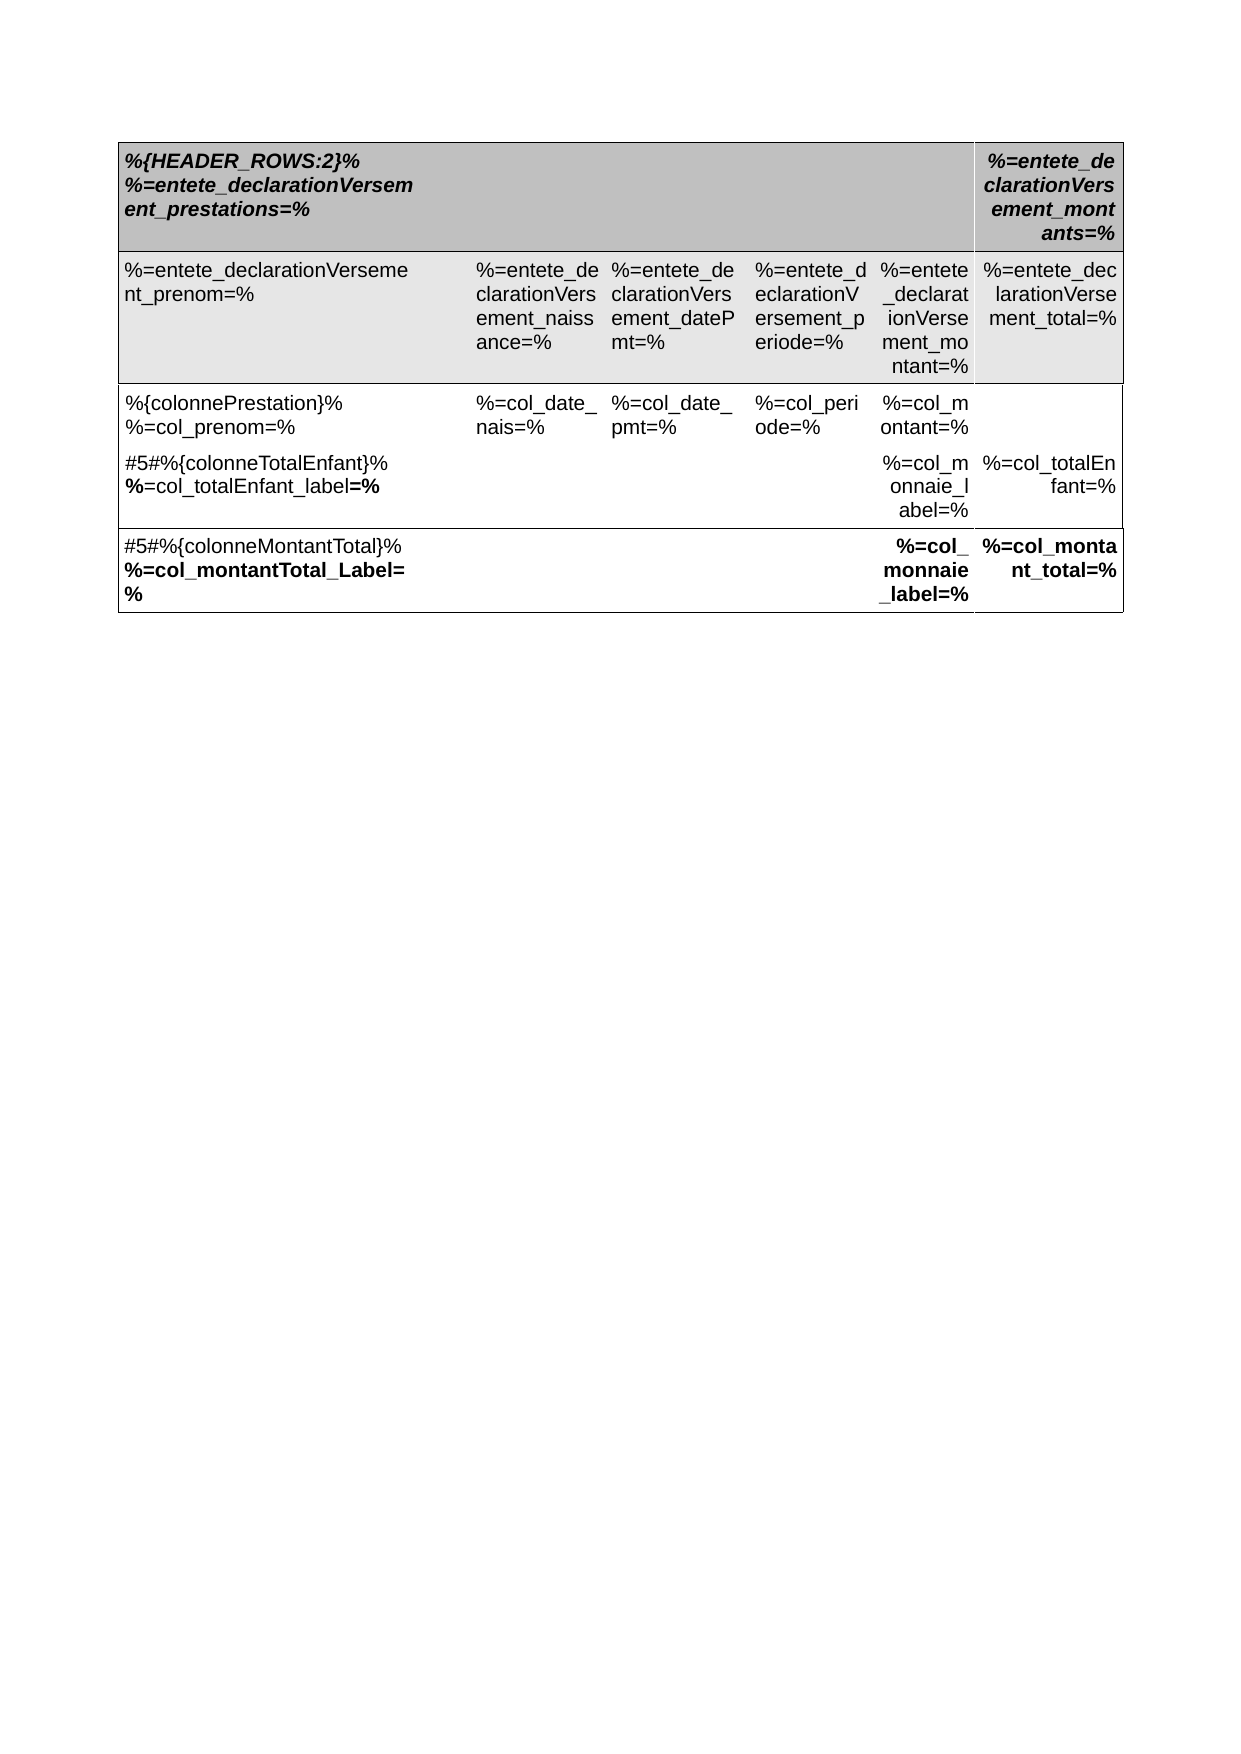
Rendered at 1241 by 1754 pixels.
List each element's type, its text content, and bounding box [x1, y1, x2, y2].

table_header [470, 143, 605, 251]
table_cell %=entete_declarationVersement_montant=% [873, 252, 974, 383]
table_cell [424, 252, 470, 383]
table_cell [470, 529, 605, 612]
table_cell [424, 529, 470, 612]
table_header [873, 143, 974, 251]
table_cell %=entete_declarationVersement_datePmt=% [605, 252, 749, 383]
table_cell %=entete_declarationVersement_naissance=% [470, 252, 605, 383]
table_cell %=col_periode=% [749, 385, 873, 444]
table_cell %=entete_declarationVersement_total=% [975, 252, 1123, 383]
table_cell [605, 444, 749, 528]
table_cell %=entete_declarationVersement_periode=% [749, 252, 873, 383]
table_cell %=col_montant_total=% [975, 529, 1123, 612]
table_cell %=col_date_pmt=% [605, 385, 749, 444]
table_header %{HEADER_ROWS:2}%%=entete_declarationVersement_prestations=% [119, 143, 424, 251]
table_cell %=col_date_nais=% [470, 385, 605, 444]
table_cell [975, 385, 1122, 444]
table_header [605, 143, 749, 251]
table_cell [470, 444, 605, 528]
table_header [424, 143, 470, 251]
table_cell [424, 444, 470, 528]
table_header %=entete_declarationVersement_montants=% [975, 143, 1123, 251]
table_cell [605, 529, 749, 612]
table_cell %=col_totalEnfant=% [975, 444, 1122, 528]
table_cell %=col_monnaie_label=% [873, 444, 974, 528]
table_cell #5#%{colonneTotalEnfant}%%=col_totalEnfant_label=% [119, 444, 424, 528]
table_cell %=col_montant=% [873, 385, 974, 444]
table_cell %=col_monnaie_label=% [873, 529, 974, 612]
table_cell #5#%{colonneMontantTotal}%%=col_montantTotal_Label=% [119, 529, 424, 612]
table_cell [749, 444, 873, 528]
table_header [749, 143, 873, 251]
table_cell %{colonnePrestation}%%=col_prenom=% [119, 385, 424, 444]
table_cell [749, 529, 873, 612]
table_cell [424, 385, 470, 444]
table_cell %=entete_declarationVersement_prenom=% [119, 252, 424, 383]
